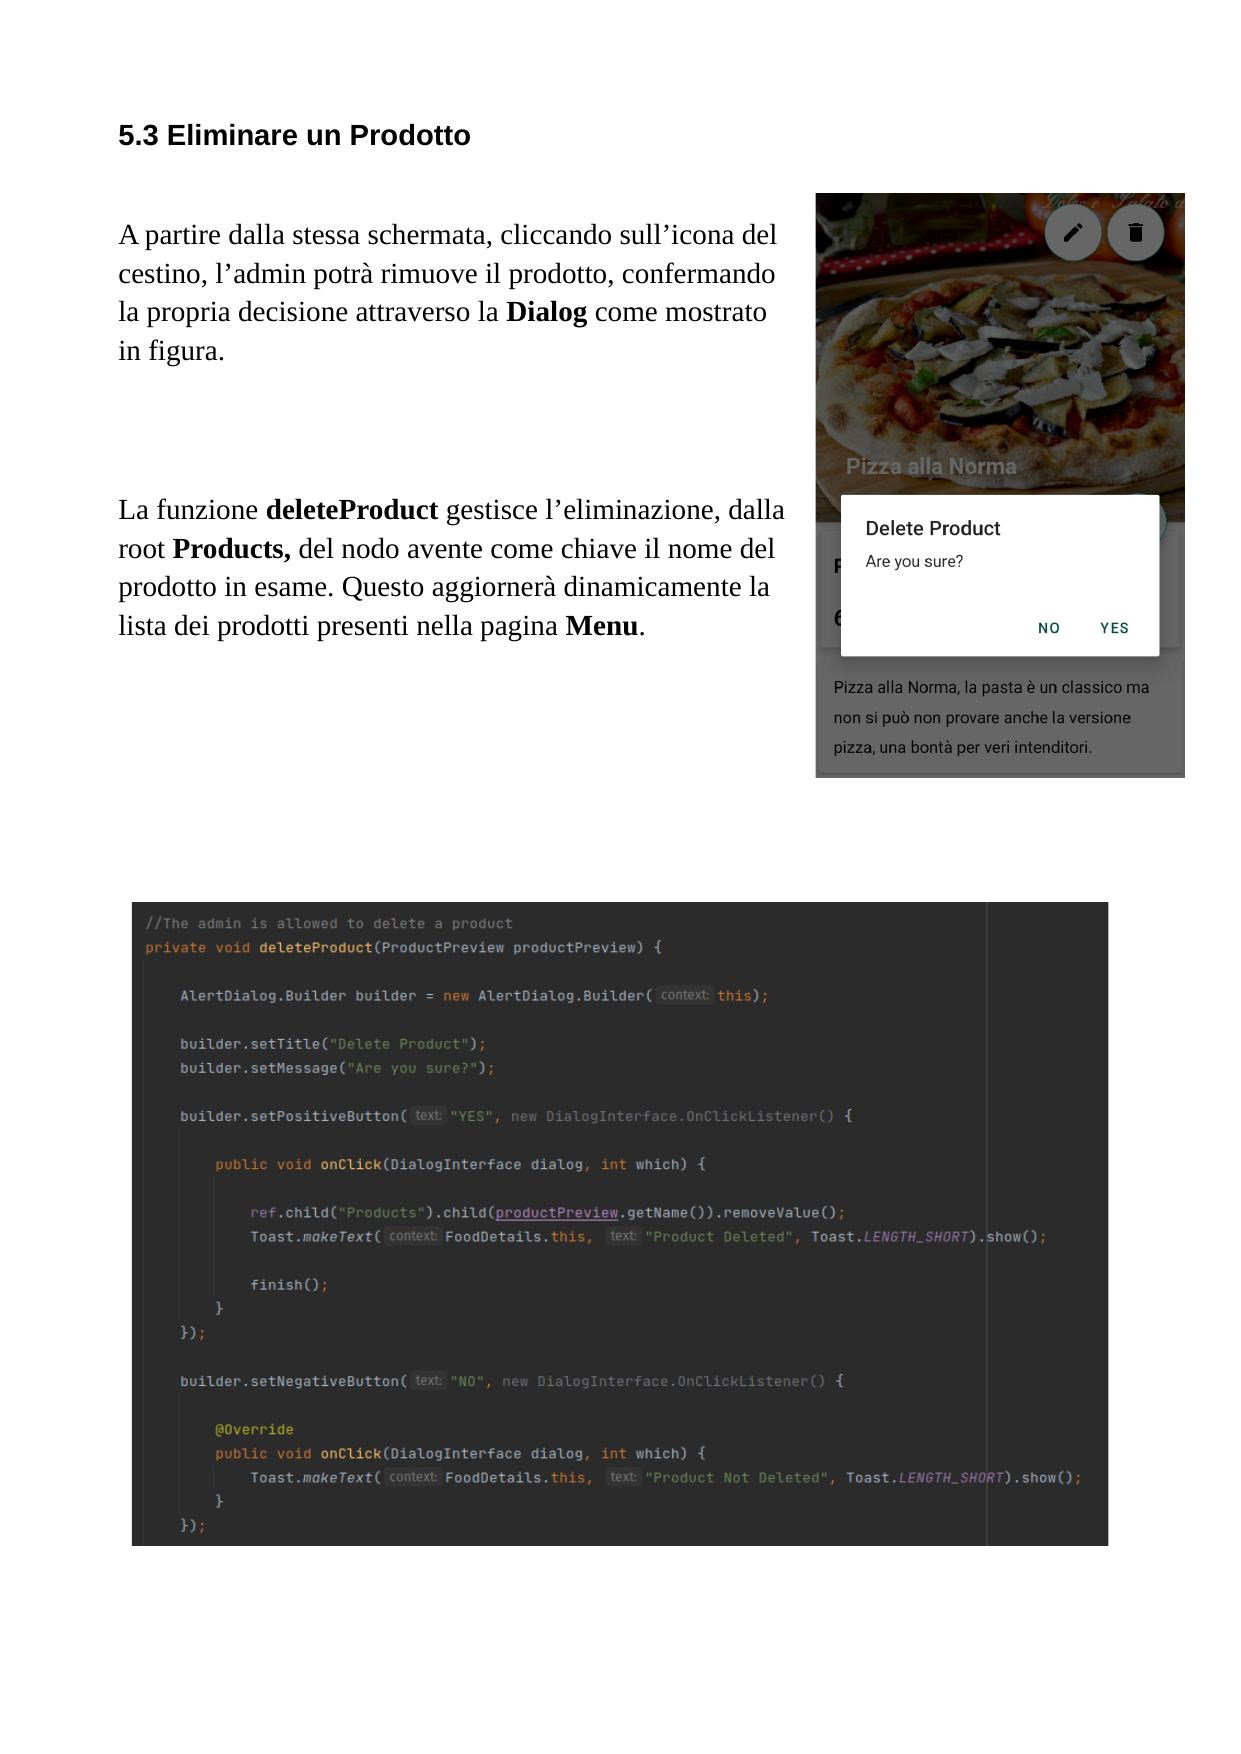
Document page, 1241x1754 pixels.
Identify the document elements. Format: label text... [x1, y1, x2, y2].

subtitle 5.3 Eliminare un Prodotto [118, 118, 1122, 152]
picture [131, 902, 1109, 1546]
picture [815, 193, 1185, 778]
text La funzione deleteProduct gestisce l’eliminazione, dalla root Products, del nodo avente come chiave il nome del prodotto in esame. Questo aggiornerà dinamicamente la lista dei prodotti presenti nella pagina Menu. [118, 492, 815, 641]
text A partire dalla stessa schermata, cliccando sull’icona del cestino, l’admin potrà rimuove il prodotto, confermando la propria decisione attraverso la Dialog come mostrato in figura. [118, 217, 815, 366]
